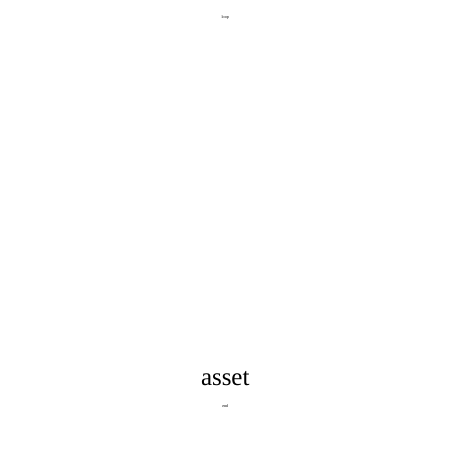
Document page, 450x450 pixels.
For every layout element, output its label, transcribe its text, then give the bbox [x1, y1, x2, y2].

table_header loop [15, 15, 435, 32]
table_cell end [15, 404, 435, 421]
table_cell asset [15, 32, 435, 403]
